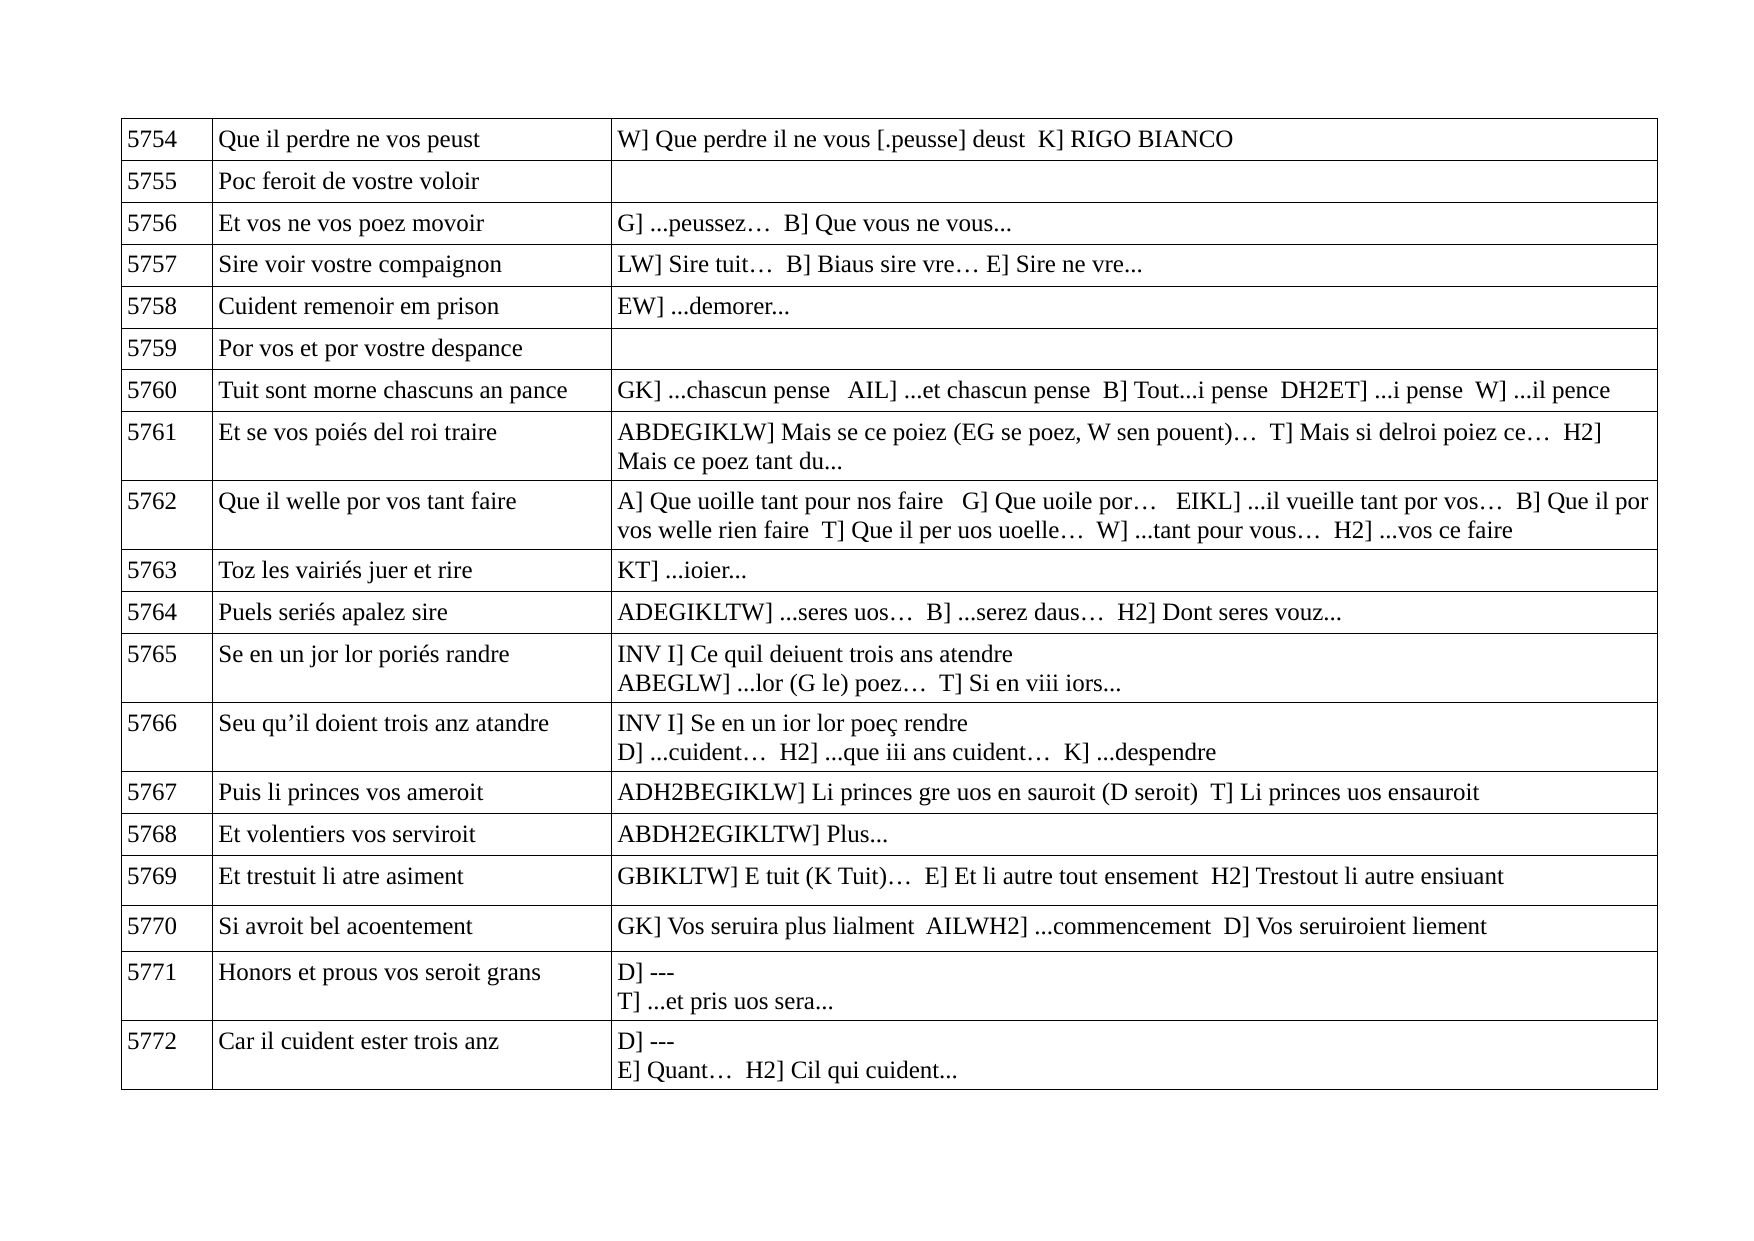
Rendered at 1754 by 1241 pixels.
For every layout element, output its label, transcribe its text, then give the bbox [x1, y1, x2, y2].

table_cell 5768 [122, 814, 212, 855]
table_cell Et volentiers vos serviroit [213, 814, 611, 855]
table_cell INV I] Ce quil deiuent trois ans atendre ABEGLW] ...lor (G le) poez… T] Si en viii iors... [612, 634, 1657, 702]
table_cell 5763 [122, 550, 212, 591]
table_cell Seu qu’il doient trois anz atandre [213, 703, 611, 771]
table_cell 5764 [122, 592, 212, 633]
table_cell 5762 [122, 481, 212, 549]
table_cell 5769 [122, 856, 212, 905]
table_cell INV I] Se en un ior lor poeç rendre D] ...cuident… H2] ...que iii ans cuident… K] ...despendre [612, 703, 1657, 771]
table_cell Toz les vairiés juer et rire [213, 550, 611, 591]
table_cell 5767 [122, 772, 212, 813]
table_cell Tuit sont morne chascuns an pance [213, 370, 611, 411]
table_cell Et trestuit li atre asiment [213, 856, 611, 905]
table_cell Por vos et por vostre despance [213, 329, 611, 369]
table_cell Sire voir vostre compaignon [213, 245, 611, 286]
table_cell GBIKLTW] E tuit (K Tuit)… E] Et li autre tout ensement H2] Trestout li autre ensiuant [612, 856, 1657, 905]
table_cell ABDH2EGIKLTW] Plus... [612, 814, 1657, 855]
table_cell 5759 [122, 329, 212, 369]
table_cell Se en un jor lor poriés randre [213, 634, 611, 702]
table_cell Que il welle por vos tant faire [213, 481, 611, 549]
table_cell 5765 [122, 634, 212, 702]
table_cell 5754 [122, 119, 212, 160]
table_cell 5761 [122, 412, 212, 480]
table_cell ABDEGIKLW] Mais se ce poiez (EG se poez, W sen pouent)… T] Mais si delroi poiez ce… H2] Mais ce poez tant du... [612, 412, 1657, 480]
table_cell GK] Vos seruira plus lialment AILWH2] ...commencement D] Vos seruiroient liement [612, 906, 1657, 951]
table_cell A] Que uoille tant pour nos faire G] Que uoile por… EIKL] ...il vueille tant por vos… B] Que il por vos welle rien faire T] Que il per uos uoelle… W] ...tant pour vous… H2] ...vos ce faire [612, 481, 1657, 549]
table_cell 5756 [122, 203, 212, 244]
table_cell Cuident remenoir em prison [213, 287, 611, 327]
table_cell ADEGIKLTW] ...seres uos… B] ...serez daus… H2] Dont seres vouz... [612, 592, 1657, 633]
table_cell D] --- E] Quant… H2] Cil qui cuident... [612, 1021, 1657, 1089]
table_cell 5770 [122, 906, 212, 951]
table_cell W] Que perdre il ne vous [.peusse] deust K] RIGO BIANCO [612, 119, 1657, 160]
table_cell [612, 161, 1657, 202]
table_cell KT] ...ioier... [612, 550, 1657, 591]
table_cell EW] ...demorer... [612, 287, 1657, 327]
table_cell GK] ...chascun pense AIL] ...et chascun pense B] Tout...i pense DH2ET] ...i pense W] ...il pence [612, 370, 1657, 411]
table_cell 5760 [122, 370, 212, 411]
table_cell Que il perdre ne vos peust [213, 119, 611, 160]
table_cell 5772 [122, 1021, 212, 1089]
table_cell 5758 [122, 287, 212, 327]
table_cell G] ...peussez… B] Que vous ne vous... [612, 203, 1657, 244]
table_cell LW] Sire tuit… B] Biaus sire vre… E] Sire ne vre... [612, 245, 1657, 286]
table_cell Et se vos poiés del roi traire [213, 412, 611, 480]
table_cell Car il cuident ester trois anz [213, 1021, 611, 1089]
table_cell Et vos ne vos poez movoir [213, 203, 611, 244]
table_cell Honors et prous vos seroit grans [213, 952, 611, 1020]
table_cell Puels seriés apalez sire [213, 592, 611, 633]
table_cell Poc feroit de vostre voloir [213, 161, 611, 202]
table_cell 5755 [122, 161, 212, 202]
table_cell 5757 [122, 245, 212, 286]
table_cell D] --- T] ...et pris uos sera... [612, 952, 1657, 1020]
table_cell 5766 [122, 703, 212, 771]
table_cell [612, 329, 1657, 369]
table_cell Si avroit bel acoentement [213, 906, 611, 951]
table_cell Puis li princes vos ameroit [213, 772, 611, 813]
table_cell ADH2BEGIKLW] Li princes gre uos en sauroit (D seroit) T] Li princes uos ensauroit [612, 772, 1657, 813]
table_cell 5771 [122, 952, 212, 1020]
